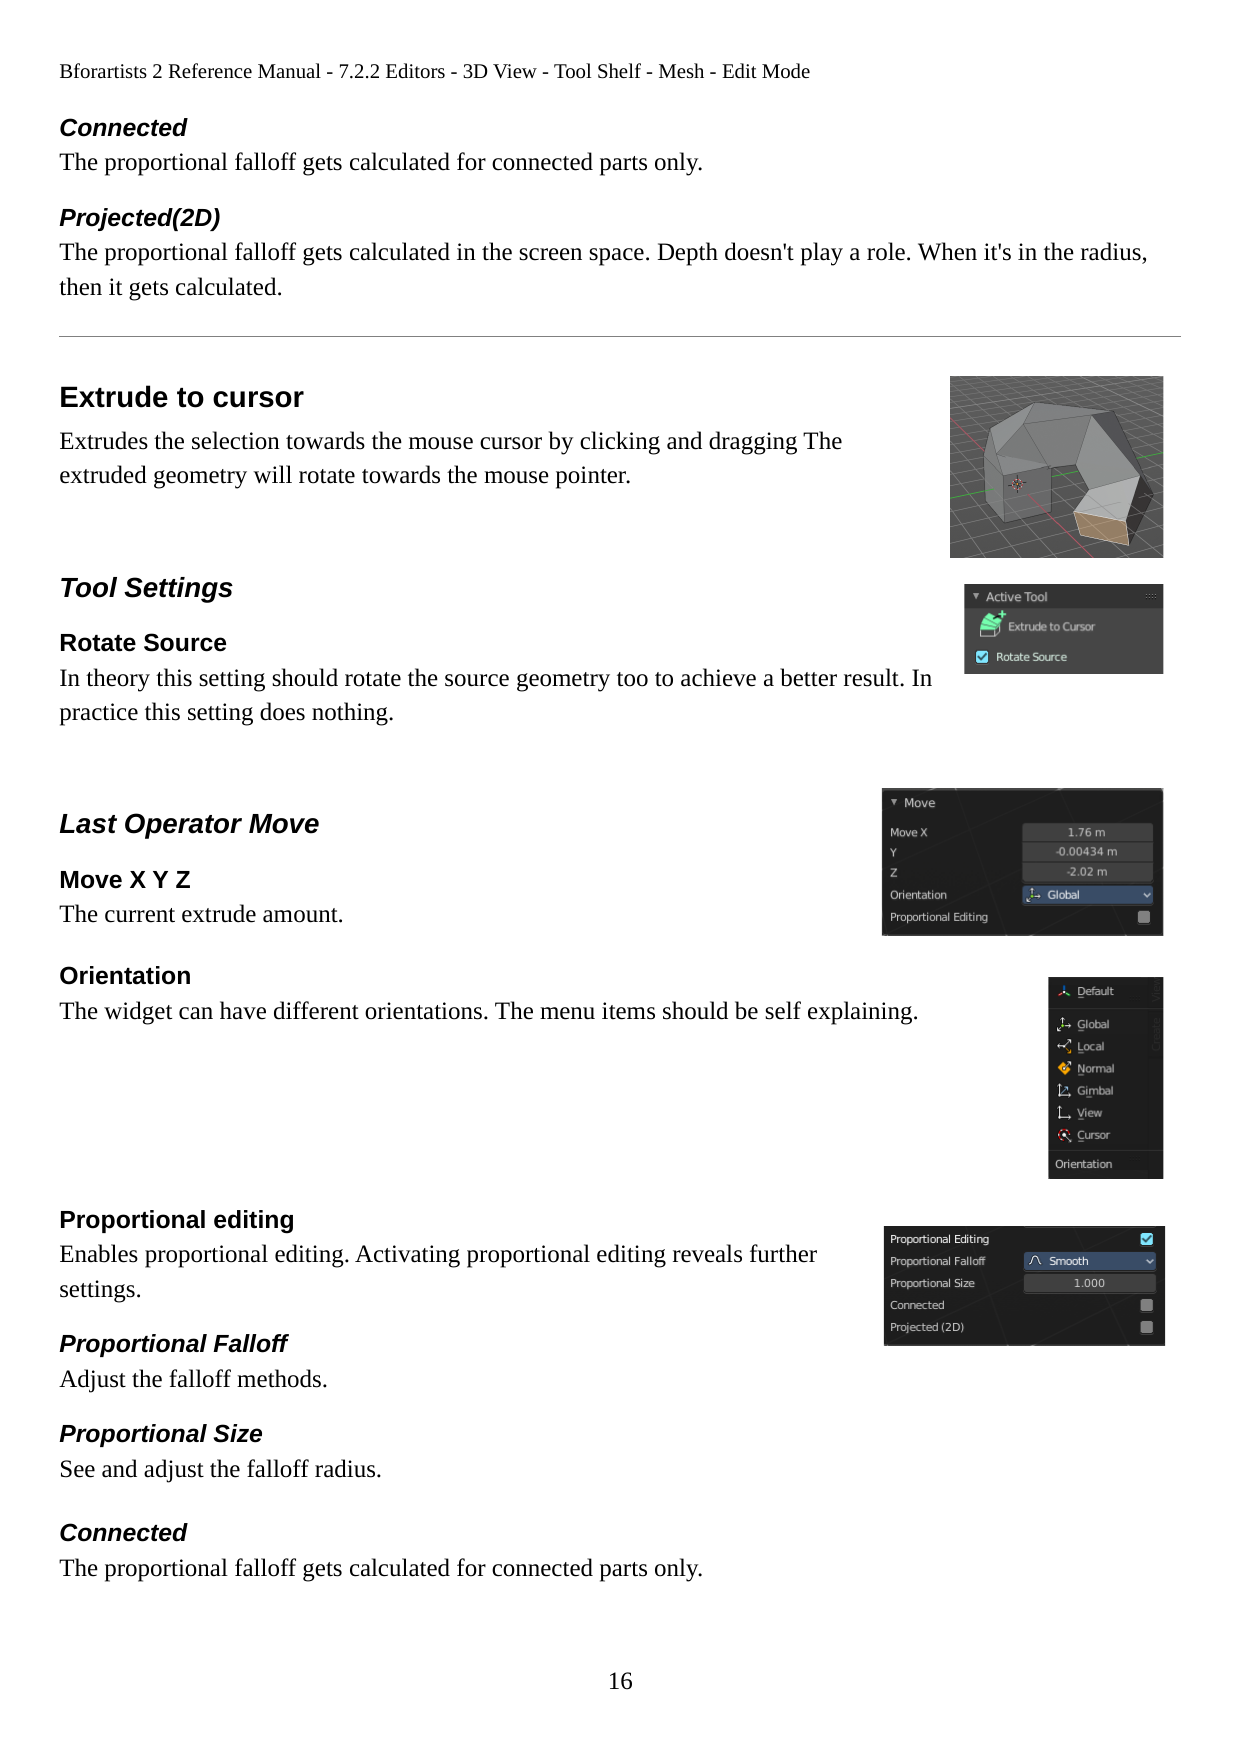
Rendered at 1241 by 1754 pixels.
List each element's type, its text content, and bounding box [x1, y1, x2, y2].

subtitle Connected [59, 113, 1181, 141]
text Adjust the falloff methods. [59, 1364, 1181, 1393]
subtitle Projected(2D) [59, 203, 1181, 231]
text In theory this setting should rotate the source geometry too to achieve a better result. In practice this setting does nothing. [59, 663, 1181, 726]
subtitle Proportional Falloff [59, 1329, 1181, 1358]
subtitle Rotate Source [59, 628, 964, 657]
subtitle Move X Y Z [59, 865, 881, 893]
picture [1048, 977, 1164, 1179]
text The proportional falloff gets calculated in the screen space. Depth doesn't play a role. When it's in the radius, then it gets calculated. [59, 237, 1181, 301]
subtitle [1164, 865, 1181, 893]
subtitle Connected [59, 1518, 1181, 1546]
subtitle Proportional Size [59, 1419, 1181, 1448]
picture [881, 788, 1164, 936]
subtitle [1164, 808, 1181, 840]
subtitle [1164, 628, 1181, 657]
subtitle Proportional editing [59, 1205, 1181, 1233]
text The proportional falloff gets calculated for connected parts only. [59, 147, 1181, 176]
picture [964, 584, 1164, 674]
text The current extrude amount. [59, 899, 881, 928]
subtitle Orientation [59, 961, 1181, 990]
subtitle Extrude to cursor [59, 380, 950, 413]
subtitle Last Operator Move [59, 808, 881, 840]
text Enables proportional editing. Activating proportional editing reveals further settings. [59, 1239, 883, 1303]
text The widget can have different orientations. The menu items should be self explaining. [59, 996, 1048, 1025]
picture [950, 376, 1164, 558]
text See and adjust the falloff radius. [59, 1454, 1181, 1483]
text The proportional falloff gets calculated for connected parts only. [59, 1553, 1181, 1581]
text Extrudes the selection towards the mouse cursor by clicking and dragging The extruded geometry will rotate towards the mouse pointer. [59, 426, 950, 489]
subtitle Tool Settings [59, 571, 1181, 603]
subtitle [1164, 380, 1181, 413]
picture [883, 1226, 1166, 1346]
